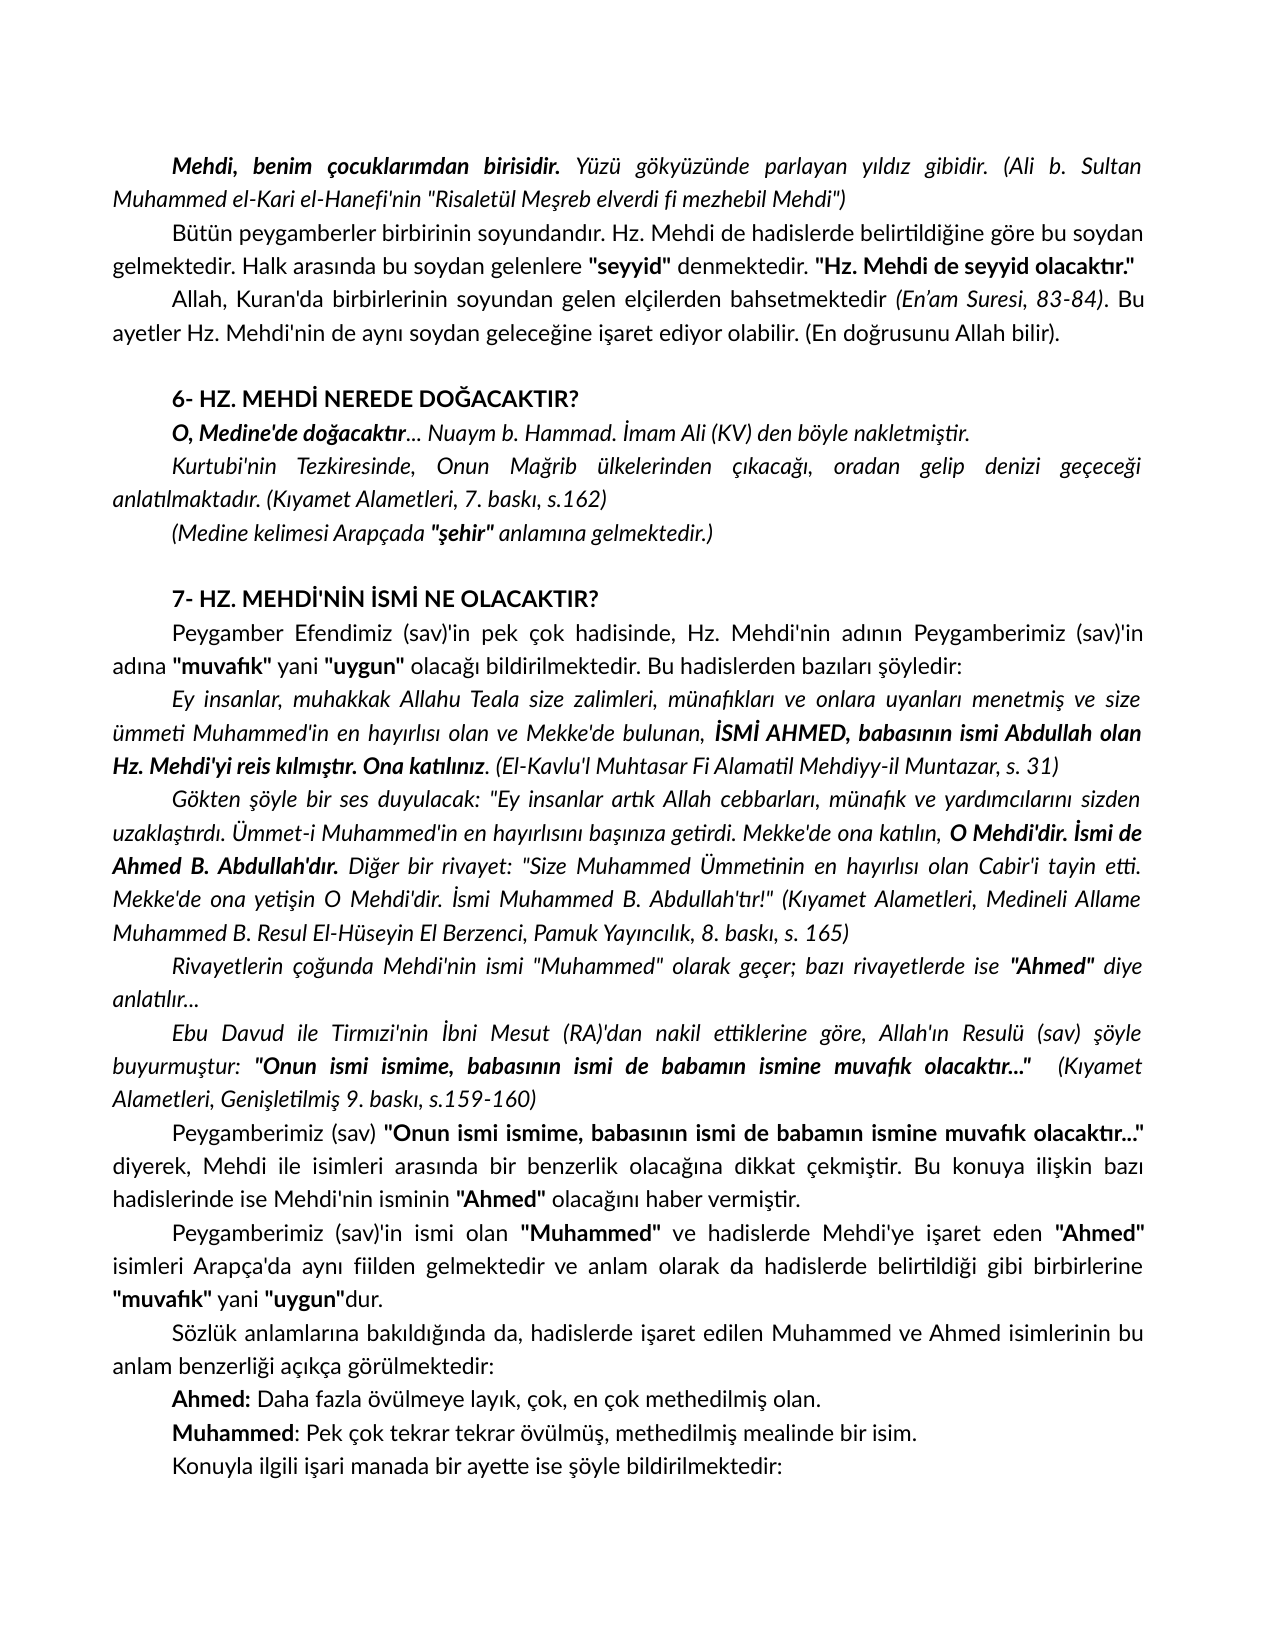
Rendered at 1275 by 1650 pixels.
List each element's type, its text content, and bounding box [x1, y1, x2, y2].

text 7- HZ. MEHDİ'NİN İSMİ NE OLACAKTIR? [112, 581, 1145, 614]
text 6- HZ. MEHDİ NEREDE DOĞACAKTIR? [112, 381, 1145, 414]
text Ahmed: Daha fazla övülmeye layık, çok, en çok methedilmiş olan. [112, 1381, 1145, 1414]
text Mehdi, benim çocuklarımdan birisidir. Yüzü gökyüzünde parlayan yıldız gibidir. (Ali b. Sultan Muhammed el-Kari el-Hanefi'nin "Risaletül Meşreb elverdi fi mezhebil Mehdi") [112, 148, 1145, 214]
text Ebu Davud ile Tirmızi'nin İbni Mesut (RA)'dan nakil ettiklerine göre, Allah'ın Resulü (sav) şöyle buyurmuştur: "Onun ismi ismime, babasının ismi de babamın ismine muvafık olacaktır..." (Kıyamet Alametleri, Genişletilmiş 9. baskı, s.159-160) [112, 1014, 1145, 1114]
text Konuyla ilgili işari manada bir ayette ise şöyle bildirilmektedir: [112, 1448, 1145, 1481]
text Rivayetlerin çoğunda Mehdi'nin ismi "Muhammed" olarak geçer; bazı rivayetlerde ise "Ahmed" diye anlatılır... [112, 948, 1145, 1014]
text Peygamberimiz (sav)'in ismi olan "Muhammed" ve hadislerde Mehdi'ye işaret eden "Ahmed" isimleri Arapça'da aynı fiilden gelmektedir ve anlam olarak da hadislerde belirtildiği gibi birbirlerine "muvafık" yani "uygun"dur. [112, 1214, 1145, 1314]
text Ey insanlar, muhakkak Allahu Teala size zalimleri, münafıkları ve onlara uyanları menetmiş ve size ümmeti Muhammed'in en hayırlısı olan ve Mekke'de bulunan, İSMİ AHMED, babasının ismi Abdullah olan Hz. Mehdi'yi reis kılmıştır. Ona katılınız. (El-Kavlu'l Muhtasar Fi Alamatil Mehdiyy-il Muntazar, s. 31) [112, 681, 1145, 781]
text (Medine kelimesi Arapçada "şehir" anlamına gelmektedir.) [112, 514, 1145, 548]
text Allah, Kuran'da birbirlerinin soyundan gelen elçilerden bahsetmektedir (En’am Suresi, 83-84). Bu ayetler Hz. Mehdi'nin de aynı soydan geleceğine işaret ediyor olabilir. (En doğrusunu Allah bilir). [112, 281, 1145, 348]
text O, Medine'de doğacaktır... Nuaym b. Hammad. İmam Ali (KV) den böyle nakletmiştir. [112, 414, 1145, 448]
text Bütün peygamberler birbirinin soyundandır. Hz. Mehdi de hadislerde belirtildiğine göre bu soydan gelmektedir. Halk arasında bu soydan gelenlere "seyyid" denmektedir. "Hz. Mehdi de seyyid olacaktır." [112, 214, 1145, 281]
text Muhammed: Pek çok tekrar tekrar övülmüş, methedilmiş mealinde bir isim. [112, 1414, 1145, 1448]
text Peygamberimiz (sav) "Onun ismi ismime, babasının ismi de babamın ismine muvafık olacaktır..." diyerek, Mehdi ile isimleri arasında bir benzerlik olacağına dikkat çekmiştir. Bu konuya ilişkin bazı hadislerinde ise Mehdi'nin isminin "Ahmed" olacağını haber vermiştir. [112, 1114, 1145, 1214]
text Sözlük anlamlarına bakıldığında da, hadislerde işaret edilen Muhammed ve Ahmed isimlerinin bu anlam benzerliği açıkça görülmektedir: [112, 1314, 1145, 1381]
text Gökten şöyle bir ses duyulacak: "Ey insanlar artık Allah cebbarları, münafık ve yardımcılarını sizden uzaklaştırdı. Ümmet-i Muhammed'in en hayırlısını başınıza getirdi. Mekke'de ona katılın, O Mehdi'dir. İsmi de Ahmed B. Abdullah'dır. Diğer bir rivayet: "Size Muhammed Ümmetinin en hayırlısı olan Cabir'i tayin etti. Mekke'de ona yetişin O Mehdi'dir. İsmi Muhammed B. Abdullah'tır!" (Kıyamet Alametleri, Medineli Allame Muhammed B. Resul El-Hüseyin El Berzenci, Pamuk Yayıncılık, 8. baskı, s. 165) [112, 781, 1145, 948]
text Peygamber Efendimiz (sav)'in pek çok hadisinde, Hz. Mehdi'nin adının Peygamberimiz (sav)'in adına "muvafık" yani "uygun" olacağı bildirilmektedir. Bu hadislerden bazıları şöyledir: [112, 614, 1145, 681]
text Kurtubi'nin Tezkiresinde, Onun Mağrib ülkelerinden çıkacağı, oradan gelip denizi geçeceği anlatılmaktadır. (Kıyamet Alametleri, 7. baskı, s.162) [112, 448, 1145, 514]
